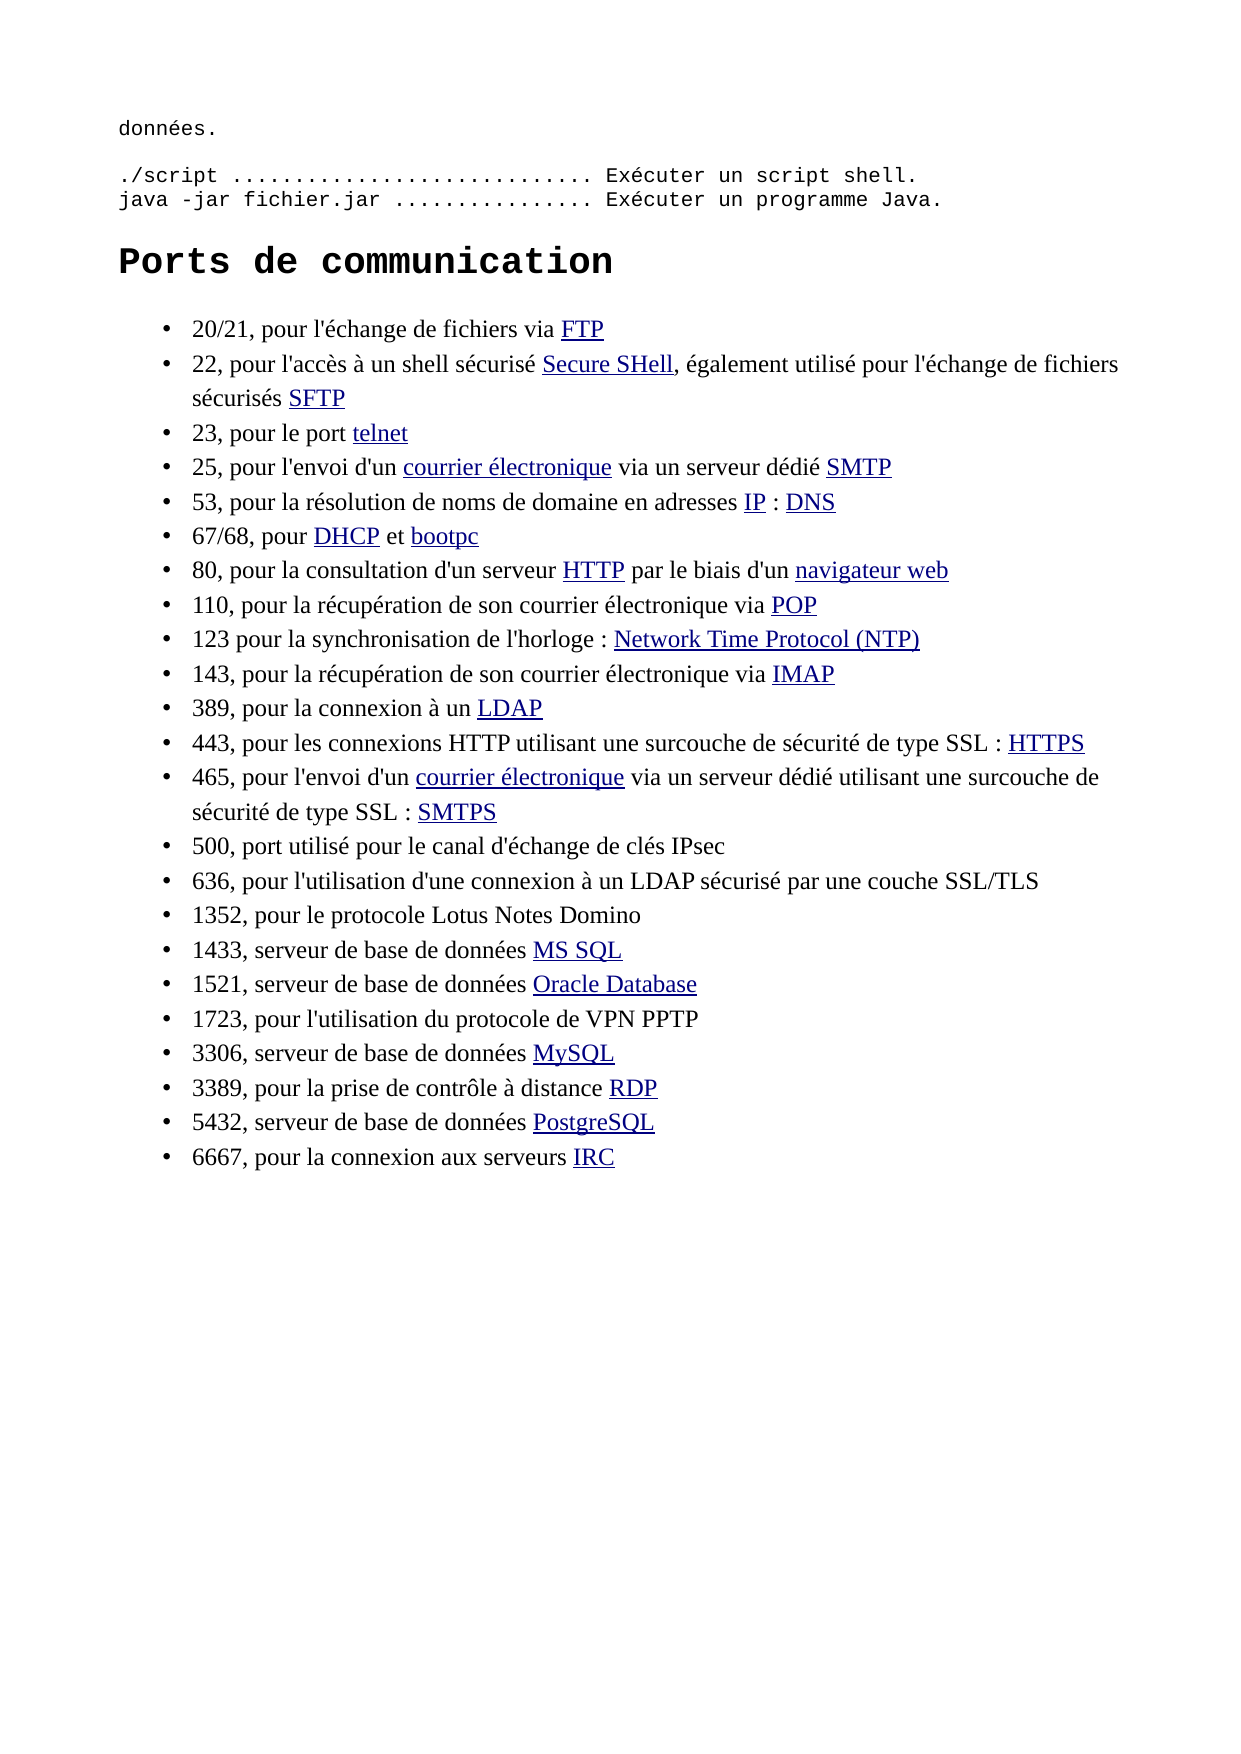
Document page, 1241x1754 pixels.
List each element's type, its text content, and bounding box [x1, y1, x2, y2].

list 5432, serveur de base de données PostgreSQL [162, 1107, 1122, 1136]
list 1433, serveur de base de données MS SQL [162, 935, 1122, 963]
list 1352, pour le protocole Lotus Notes Domino [162, 900, 1122, 929]
list 465, pour l'envoi d'un courrier électronique via un serveur dédié utilisant une surcouche de sécurité de type SSL : SMTPS [162, 762, 1122, 826]
list 20/21, pour l'échange de fichiers via FTP [162, 314, 1122, 343]
list 67/68, pour DHCP et bootpc [162, 521, 1122, 550]
list 6667, pour la connexion aux serveurs IRC [162, 1142, 1122, 1170]
list 389, pour la connexion à un LDAP [162, 693, 1122, 722]
list 53, pour la résolution de noms de domaine en adresses IP : DNS [162, 487, 1122, 515]
text ./script ............................. Exécuter un script shell. [118, 165, 1122, 189]
list 1723, pour l'utilisation du protocole de VPN PPTP [162, 1004, 1122, 1032]
list 636, pour l'utilisation d'une connexion à un LDAP sécurisé par une couche SSL/TLS [162, 866, 1122, 894]
list 123 pour la synchronisation de l'horloge : Network Time Protocol (NTP) [162, 624, 1122, 653]
list 23, pour le port telnet [162, 418, 1122, 446]
list 3389, pour la prise de contrôle à distance RDP [162, 1073, 1122, 1101]
text Ports de communication [118, 242, 1122, 285]
list 1521, serveur de base de données Oracle Database [162, 969, 1122, 998]
list 143, pour la récupération de son courrier électronique via IMAP [162, 659, 1122, 688]
list 443, pour les connexions HTTP utilisant une surcouche de sécurité de type SSL : HTTPS [162, 728, 1122, 757]
list 22, pour l'accès à un shell sécurisé Secure SHell, également utilisé pour l'échange de fichiers sécurisés SFTP [162, 349, 1122, 412]
list 500, port utilisé pour le canal d'échange de clés IPsec [162, 831, 1122, 860]
list 110, pour la récupération de son courrier électronique via POP [162, 590, 1122, 619]
list 25, pour l'envoi d'un courrier électronique via un serveur dédié SMTP [162, 452, 1122, 481]
text données. [118, 118, 1122, 142]
text java -jar fichier.jar ................ Exécuter un programme Java. [118, 189, 1122, 213]
list 80, pour la consultation d'un serveur HTTP par le biais d'un navigateur web [162, 556, 1122, 584]
list 3306, serveur de base de données MySQL [162, 1038, 1122, 1067]
